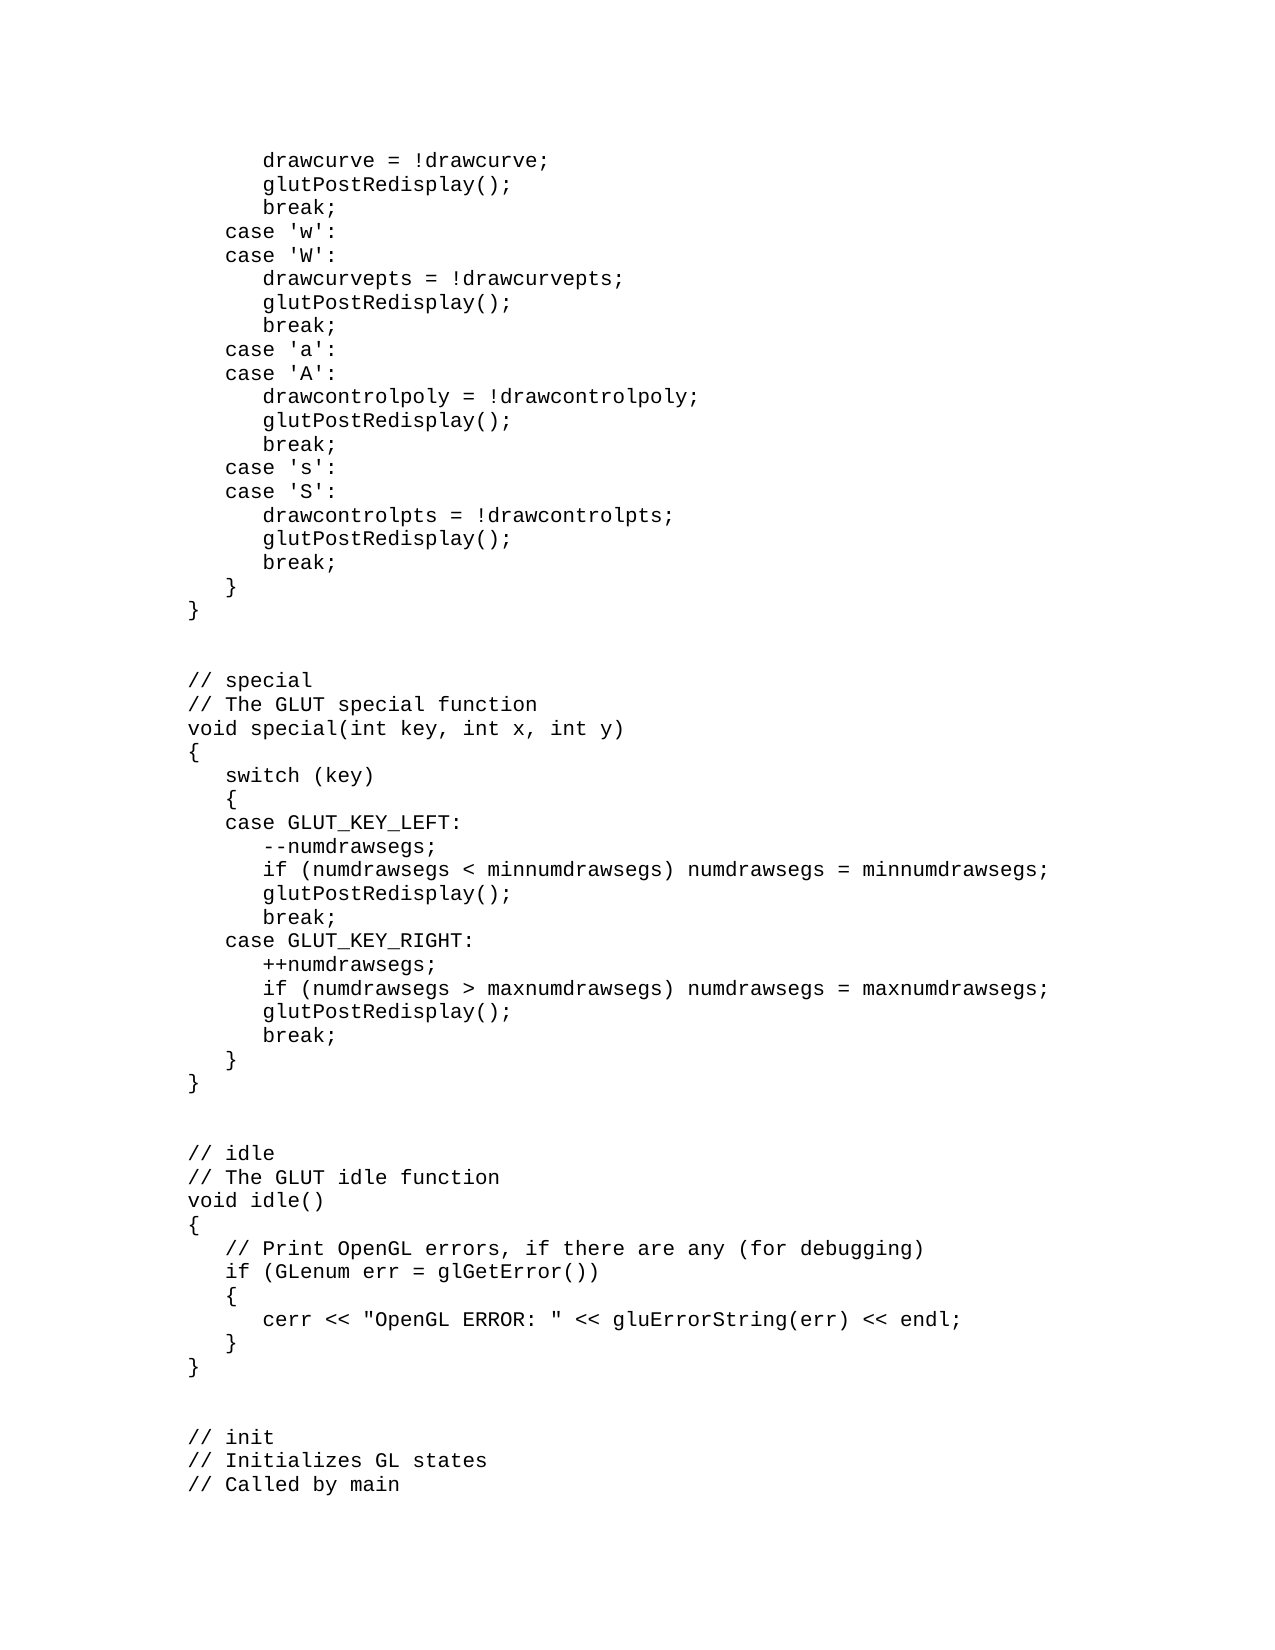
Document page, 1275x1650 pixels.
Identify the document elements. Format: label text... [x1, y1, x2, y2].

text case GLUT_KEY_LEFT: [187, 812, 1087, 836]
text void idle() [187, 1190, 1087, 1214]
text } [187, 1332, 1087, 1356]
text if (numdrawsegs > maxnumdrawsegs) numdrawsegs = maxnumdrawsegs; [187, 978, 1087, 1001]
text drawcurvepts = !drawcurvepts; [187, 268, 1087, 292]
text } [187, 576, 1087, 599]
text glutPostRedisplay(); [187, 292, 1087, 316]
text case GLUT_KEY_RIGHT: [187, 930, 1087, 954]
text } [187, 1072, 1087, 1096]
text drawcurve = !drawcurve; [187, 150, 1087, 174]
text case 's': [187, 457, 1087, 481]
text glutPostRedisplay(); [187, 174, 1087, 197]
text // init [187, 1427, 1087, 1451]
text case 'W': [187, 244, 1087, 268]
text break; [187, 316, 1087, 339]
text } [187, 599, 1087, 623]
text // idle [187, 1143, 1087, 1167]
text ++numdrawsegs; [187, 954, 1087, 978]
text if (GLenum err = glGetError()) [187, 1261, 1087, 1285]
text cerr << "OpenGL ERROR: " << gluErrorString(err) << endl; [187, 1309, 1087, 1332]
text } [187, 1356, 1087, 1379]
text // Initializes GL states [187, 1451, 1087, 1474]
text // Called by main [187, 1474, 1087, 1498]
text case 'S': [187, 481, 1087, 505]
text { [187, 1285, 1087, 1309]
text case 'A': [187, 363, 1087, 386]
text case 'w': [187, 221, 1087, 244]
text break; [187, 434, 1087, 457]
text break; [187, 1025, 1087, 1048]
text if (numdrawsegs < minnumdrawsegs) numdrawsegs = minnumdrawsegs; [187, 859, 1087, 883]
text } [187, 1048, 1087, 1072]
text break; [187, 907, 1087, 930]
text --numdrawsegs; [187, 836, 1087, 859]
text // The GLUT idle function [187, 1167, 1087, 1190]
text // special [187, 670, 1087, 694]
text { [187, 741, 1087, 765]
text glutPostRedisplay(); [187, 410, 1087, 434]
text // The GLUT special function [187, 694, 1087, 717]
text glutPostRedisplay(); [187, 1001, 1087, 1025]
text glutPostRedisplay(); [187, 528, 1087, 552]
text // Print OpenGL errors, if there are any (for debugging) [187, 1238, 1087, 1261]
text drawcontrolpts = !drawcontrolpts; [187, 505, 1087, 528]
text { [187, 1214, 1087, 1238]
text drawcontrolpoly = !drawcontrolpoly; [187, 386, 1087, 410]
text glutPostRedisplay(); [187, 883, 1087, 907]
text void special(int key, int x, int y) [187, 717, 1087, 741]
text case 'a': [187, 339, 1087, 363]
text break; [187, 197, 1087, 221]
text break; [187, 552, 1087, 576]
text { [187, 788, 1087, 812]
text switch (key) [187, 765, 1087, 788]
